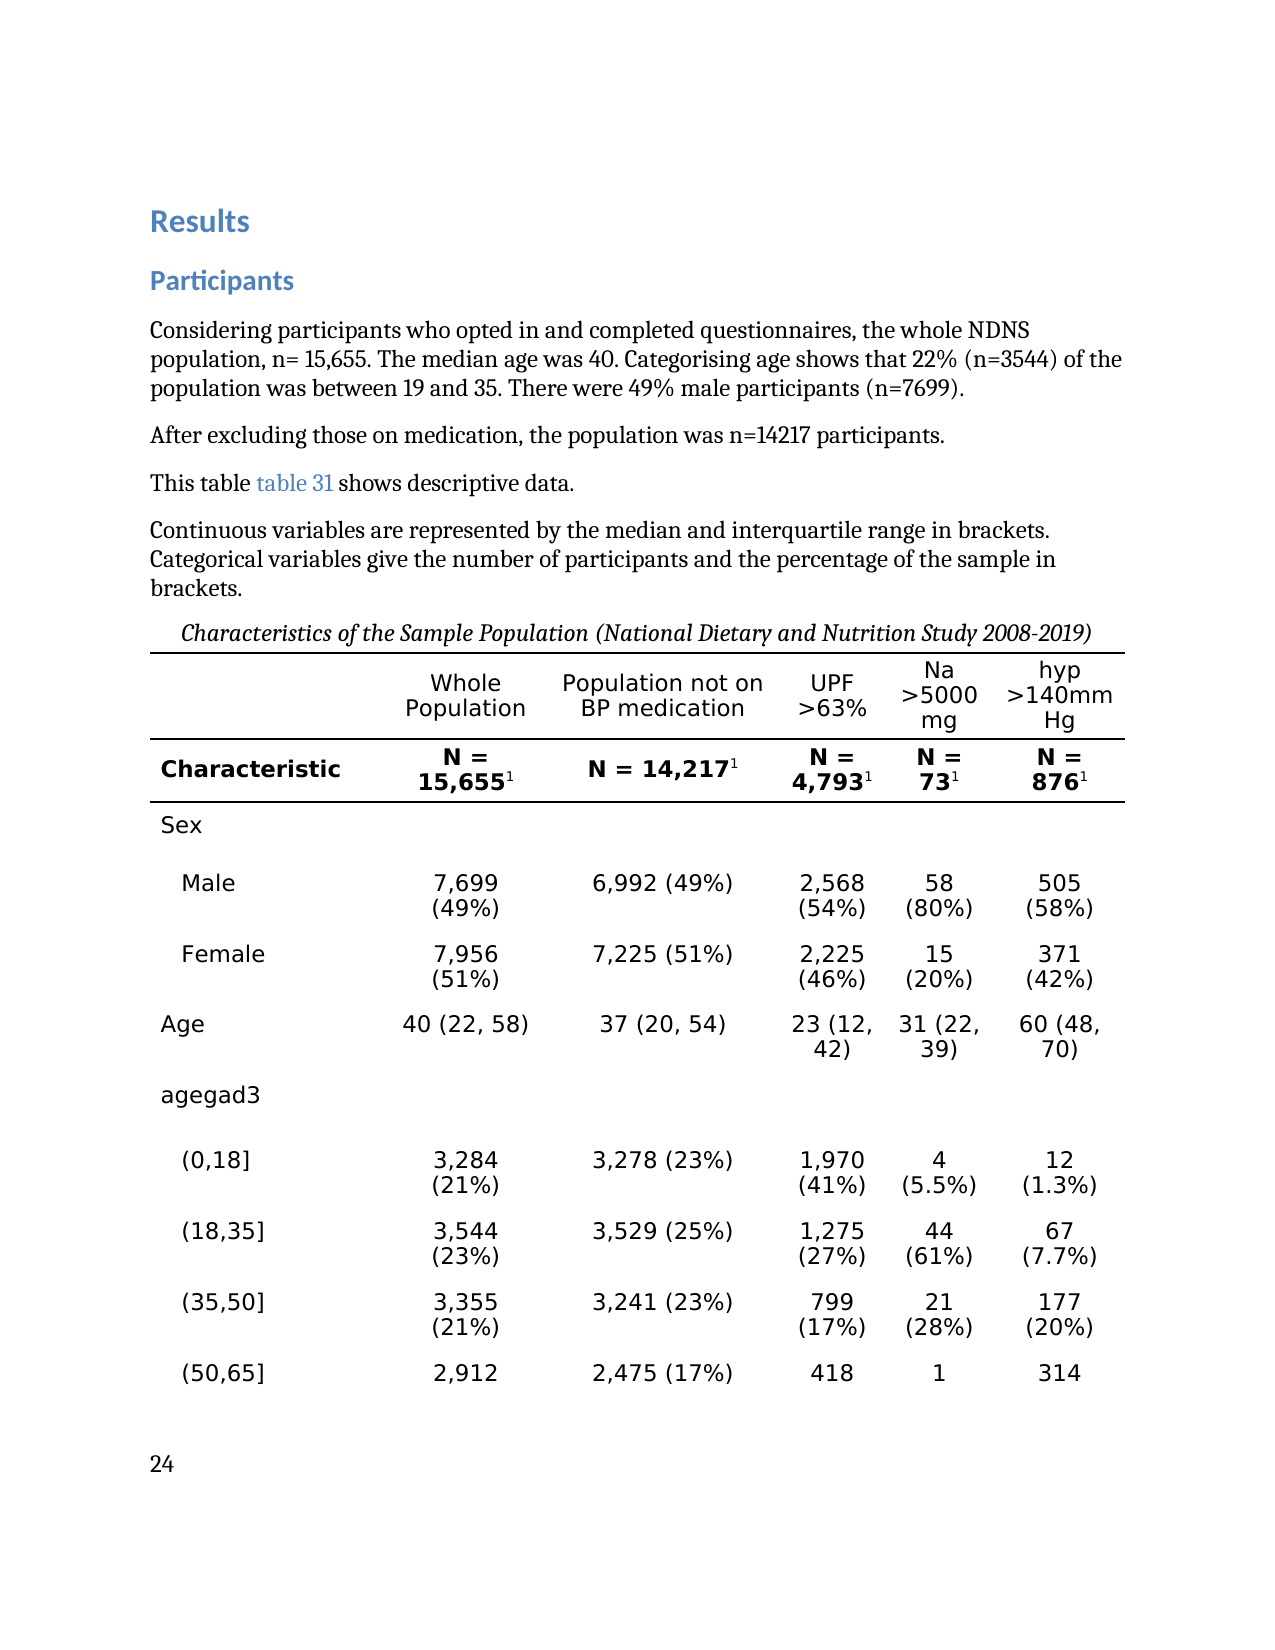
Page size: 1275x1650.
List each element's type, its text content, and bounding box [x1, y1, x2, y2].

table_cell 4 (5.5%) [884, 1138, 994, 1209]
table_cell 3,284 (21%) [386, 1138, 545, 1209]
table_cell 7,225 (51%) [545, 932, 780, 1002]
table_cell Sex [150, 803, 386, 861]
table_cell 23 (12, 42) [780, 1003, 884, 1073]
table_header Na >5000mg [884, 654, 994, 738]
table_cell 31 (22, 39) [884, 1003, 994, 1073]
table_header hyp >140mmHg [994, 654, 1125, 738]
table_cell N = 15,6551 [386, 740, 545, 801]
table_cell 21 (28%) [884, 1280, 994, 1351]
table_cell 2,225 (46%) [780, 932, 884, 1002]
table_cell [386, 803, 545, 861]
table_cell 2,568 (54%) [780, 861, 884, 932]
table_cell 3,529 (25%) [545, 1209, 780, 1280]
table_cell Male [150, 861, 386, 932]
table_cell 44 (61%) [884, 1209, 994, 1280]
text Characteristics of the Sample Population (National Dietary and Nutrition Study 2008-2019) [156, 621, 1119, 646]
table_cell 1,970 (41%) [780, 1138, 884, 1209]
table_cell 7,699 (49%) [386, 861, 545, 932]
table_cell 60 (48, 70) [994, 1003, 1125, 1073]
text Considering participants who opted in and completed questionnaires, the whole NDNS population, n= 15,655. The median age was 40. Categorising age shows that 22% (n=3544) of the population was between 19 and 35. There were 49% male participants (n=7699). [150, 316, 1125, 402]
text Continuous variables are represented by the median and interquartile range in brackets. Categorical variables give the number of participants and the percentage of the sample in brackets. [150, 516, 1125, 602]
table_cell [780, 803, 884, 861]
table_cell [545, 1073, 780, 1138]
table_cell 58 (80%) [884, 861, 994, 932]
table_cell 1 [884, 1351, 994, 1414]
text This table table 31 shows descriptive data. [150, 468, 1125, 497]
table_cell [386, 1073, 545, 1138]
table_cell 177 (20%) [994, 1280, 1125, 1351]
table_cell 371 (42%) [994, 932, 1125, 1002]
table_cell [780, 1073, 884, 1138]
table_cell Age [150, 1003, 386, 1073]
table_cell 7,956 (51%) [386, 932, 545, 1002]
table_cell 799 (17%) [780, 1280, 884, 1351]
table_header Population not on BP medication [545, 654, 780, 738]
table_cell 6,992 (49%) [545, 861, 780, 932]
table_cell [545, 803, 780, 861]
table_cell [994, 803, 1125, 861]
table_cell 314 [994, 1351, 1125, 1414]
text After excluding those on medication, the population was n=14217 participants. [150, 421, 1125, 450]
table_cell (50,65] [150, 1351, 386, 1414]
table_header UPF >63% [780, 654, 884, 738]
table_cell [884, 803, 994, 861]
table_cell (35,50] [150, 1280, 386, 1351]
table_cell agegad3 [150, 1073, 386, 1138]
table_cell N = 8761 [994, 740, 1125, 801]
subtitle Results [150, 200, 1125, 241]
table_cell 3,278 (23%) [545, 1138, 780, 1209]
table_cell 3,544 (23%) [386, 1209, 545, 1280]
table_cell Female [150, 932, 386, 1002]
table_header Whole Population [386, 654, 545, 738]
table_cell [884, 1073, 994, 1138]
table_cell [994, 1073, 1125, 1138]
table_cell N = 14,2171 [545, 740, 780, 801]
table_cell N = 4,7931 [780, 740, 884, 801]
table_cell 15 (20%) [884, 932, 994, 1002]
table_cell 2,912 [386, 1351, 545, 1414]
table_header [150, 654, 386, 738]
table_cell 37 (20, 54) [545, 1003, 780, 1073]
table_cell (18,35] [150, 1209, 386, 1280]
table_cell Characteristic [150, 740, 386, 801]
table_cell 1,275 (27%) [780, 1209, 884, 1280]
table_cell 418 [780, 1351, 884, 1414]
table_cell 3,241 (23%) [545, 1280, 780, 1351]
table_cell 3,355 (21%) [386, 1280, 545, 1351]
table_cell 40 (22, 58) [386, 1003, 545, 1073]
table_cell (0,18] [150, 1138, 386, 1209]
table_cell N = 731 [884, 740, 994, 801]
table_cell 12 (1.3%) [994, 1138, 1125, 1209]
table_cell 2,475 (17%) [545, 1351, 780, 1414]
table_cell 67 (7.7%) [994, 1209, 1125, 1280]
subtitle Participants [150, 262, 1125, 297]
table_cell 505 (58%) [994, 861, 1125, 932]
